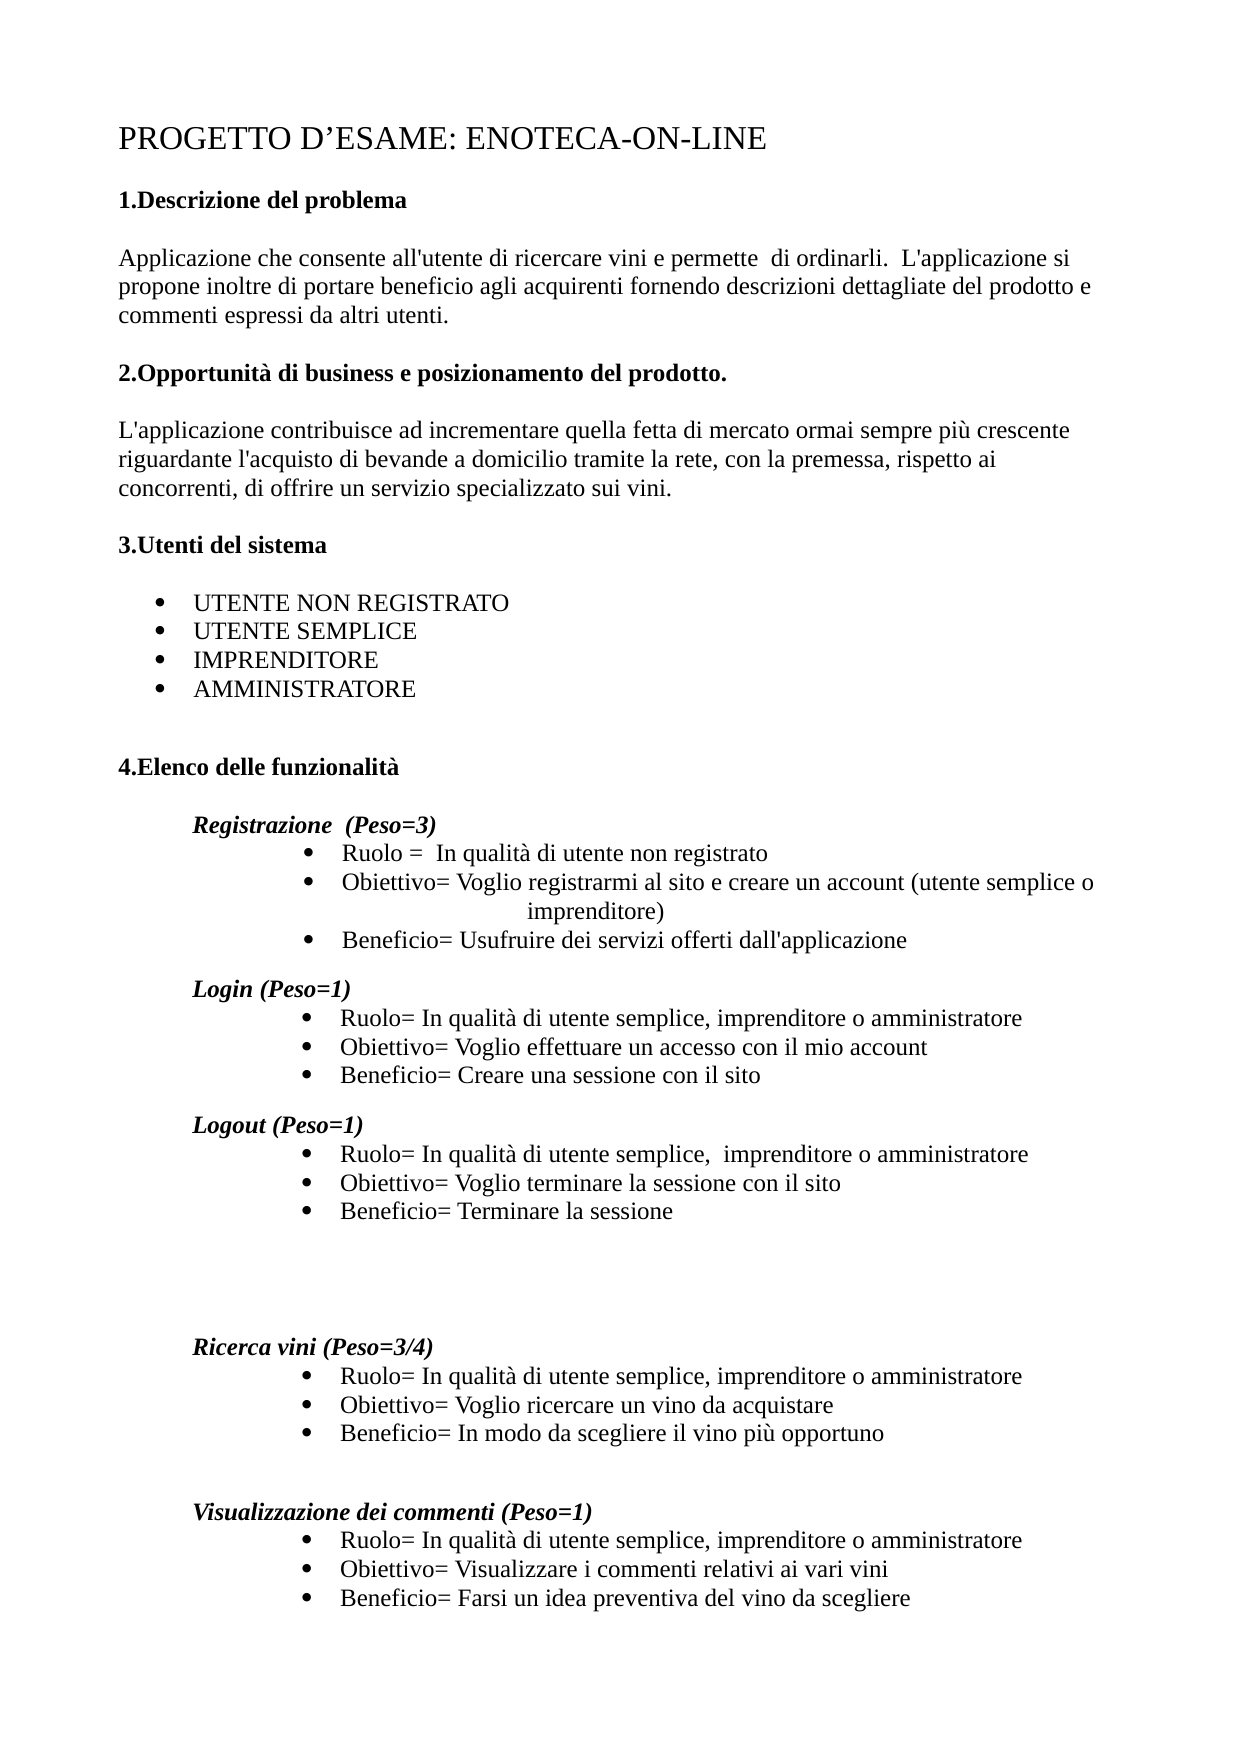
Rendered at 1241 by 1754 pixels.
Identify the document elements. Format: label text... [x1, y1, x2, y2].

text L'applicazione contribuisce ad incrementare quella fetta di mercato ormai sempre più crescente [118, 415, 1122, 444]
text 4.Elenco delle funzionalità [118, 752, 1122, 781]
text 2.Opportunità di business e posizionamento del prodotto. [118, 358, 1122, 386]
list Obiettivo= Voglio registrarmi al sito e creare un account (utente semplice o imprenditore) [304, 867, 1122, 925]
text riguardante l'acquisto di bevande a domicilio tramite la rete, con la premessa, rispetto ai concorrenti, di offrire un servizio specializzato sui vini. [118, 444, 1122, 501]
text Login (Peso=1) [118, 974, 1122, 1003]
list Beneficio= Creare una sessione con il sito [302, 1061, 1122, 1089]
text PROGETTO D’ESAME: ENOTECA-ON-LINE [118, 118, 1122, 156]
text Applicazione che consente all'utente di ricercare vini e permette di ordinarli. L'applicazione si propone inoltre di portare beneficio agli acquirenti fornendo descrizioni dettagliate del prodotto e commenti espressi da altri utenti. [118, 243, 1122, 329]
list Ruolo= In qualità di utente semplice, imprenditore o amministratore [302, 1361, 1122, 1390]
list Beneficio= Terminare la sessione [302, 1196, 1122, 1225]
list Obiettivo= Voglio terminare la sessione con il sito [302, 1168, 1122, 1196]
list UTENTE NON REGISTRATO [156, 588, 1122, 616]
list Beneficio= Farsi un idea preventiva del vino da scegliere [302, 1583, 1122, 1612]
list Ruolo= In qualità di utente semplice, imprenditore o amministratore [302, 1139, 1122, 1168]
text Ricerca vini (Peso=3/4) [118, 1332, 1122, 1361]
list Ruolo= In qualità di utente semplice, imprenditore o amministratore [302, 1526, 1122, 1554]
list IMPRENDITORE [156, 645, 1122, 674]
list AMMINISTRATORE [156, 674, 1122, 703]
list UTENTE SEMPLICE [156, 616, 1122, 645]
list Obiettivo= Voglio ricercare un vino da acquistare [302, 1390, 1122, 1418]
list Obiettivo= Visualizzare i commenti relativi ai vari vini [302, 1554, 1122, 1583]
list Ruolo = In qualità di utente non registrato [304, 838, 1122, 867]
list Obiettivo= Voglio effettuare un accesso con il mio account [302, 1032, 1122, 1061]
text 3.Utenti del sistema [118, 530, 1122, 559]
text Logout (Peso=1) [118, 1110, 1122, 1139]
list Beneficio= In modo da scegliere il vino più opportuno [302, 1418, 1122, 1447]
list Beneficio= Usufruire dei servizi offerti dall'applicazione [304, 925, 1122, 953]
text Visualizzazione dei commenti (Peso=1) [118, 1497, 1122, 1526]
text Registrazione (Peso=3) [118, 810, 1122, 838]
list Ruolo= In qualità di utente semplice, imprenditore o amministratore [302, 1003, 1122, 1032]
text 1.Descrizione del problema [118, 185, 1122, 214]
